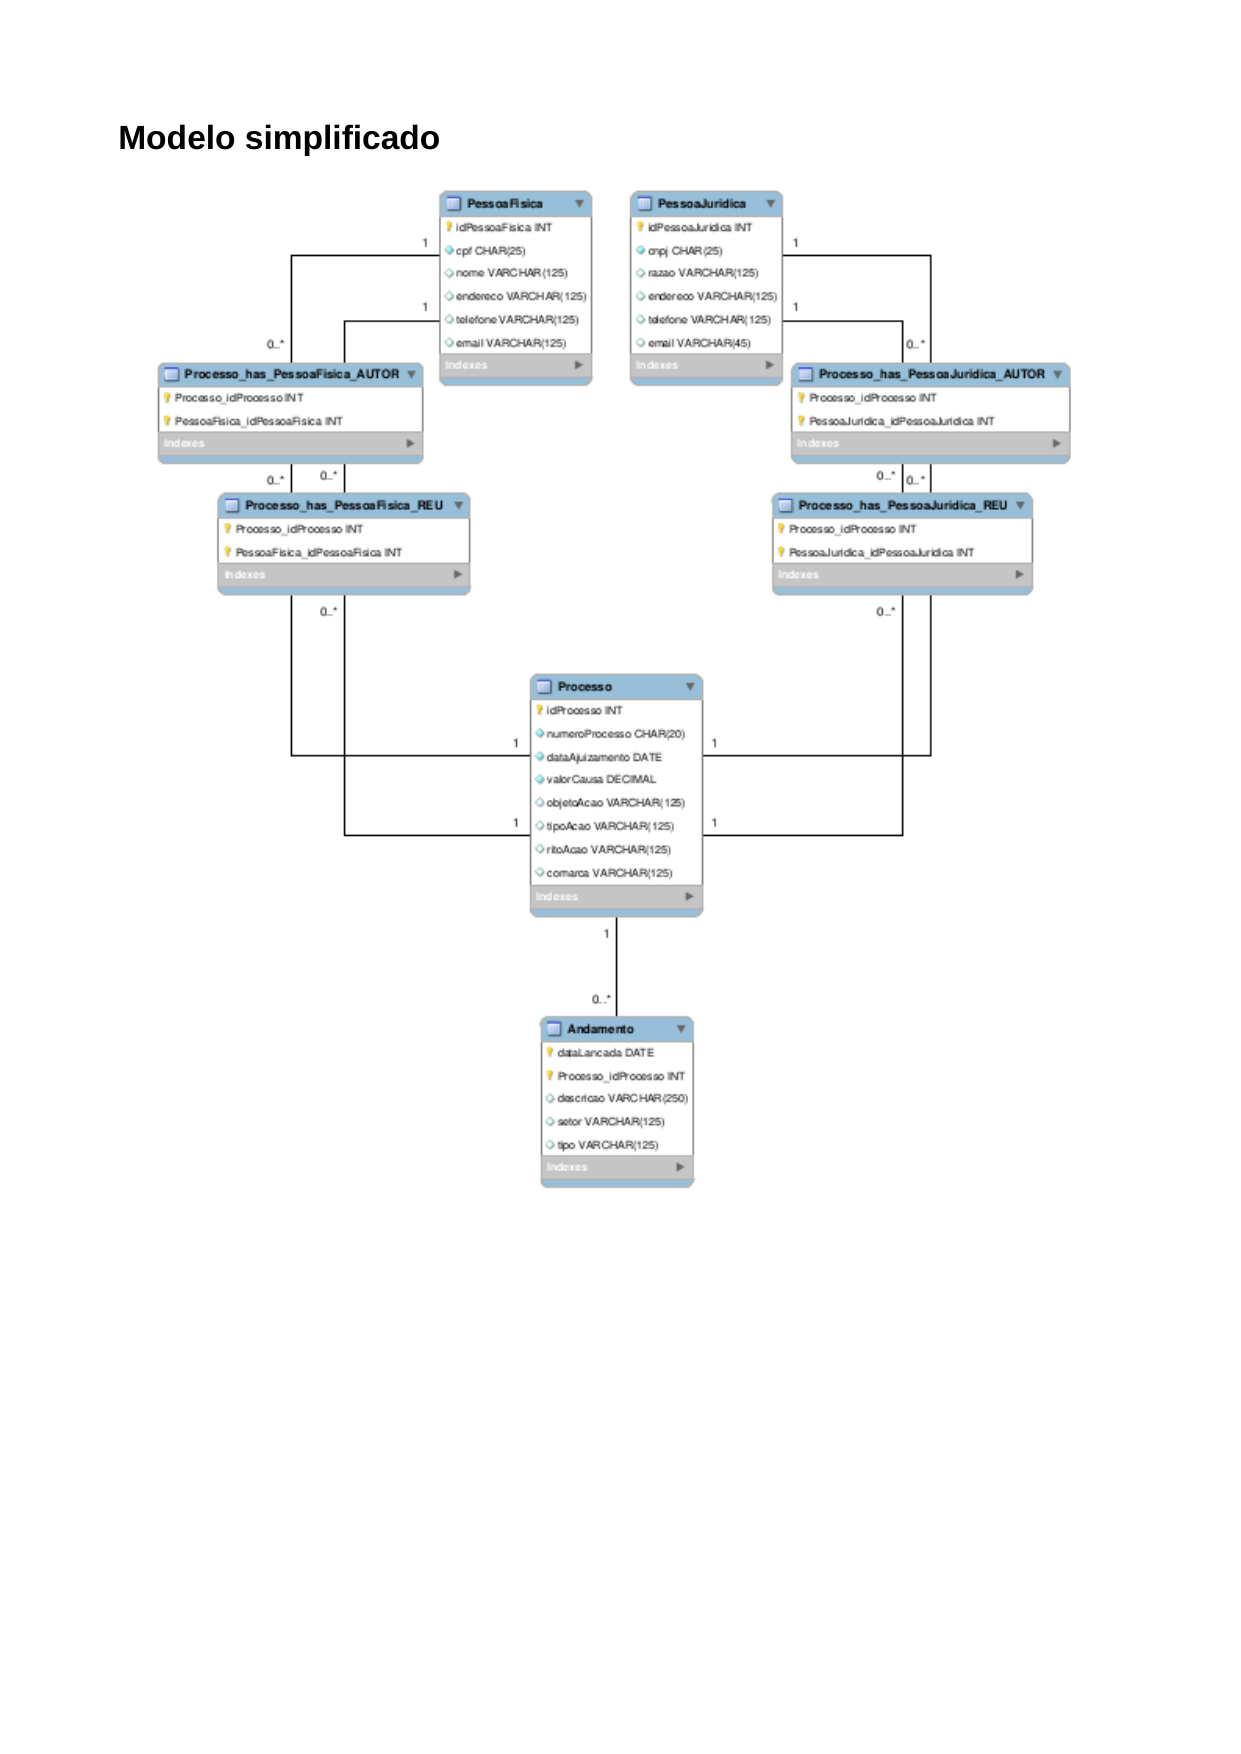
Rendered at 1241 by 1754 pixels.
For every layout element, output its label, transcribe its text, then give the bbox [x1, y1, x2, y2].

subtitle Modelo simplificado [118, 118, 1122, 157]
picture [144, 169, 1096, 1207]
